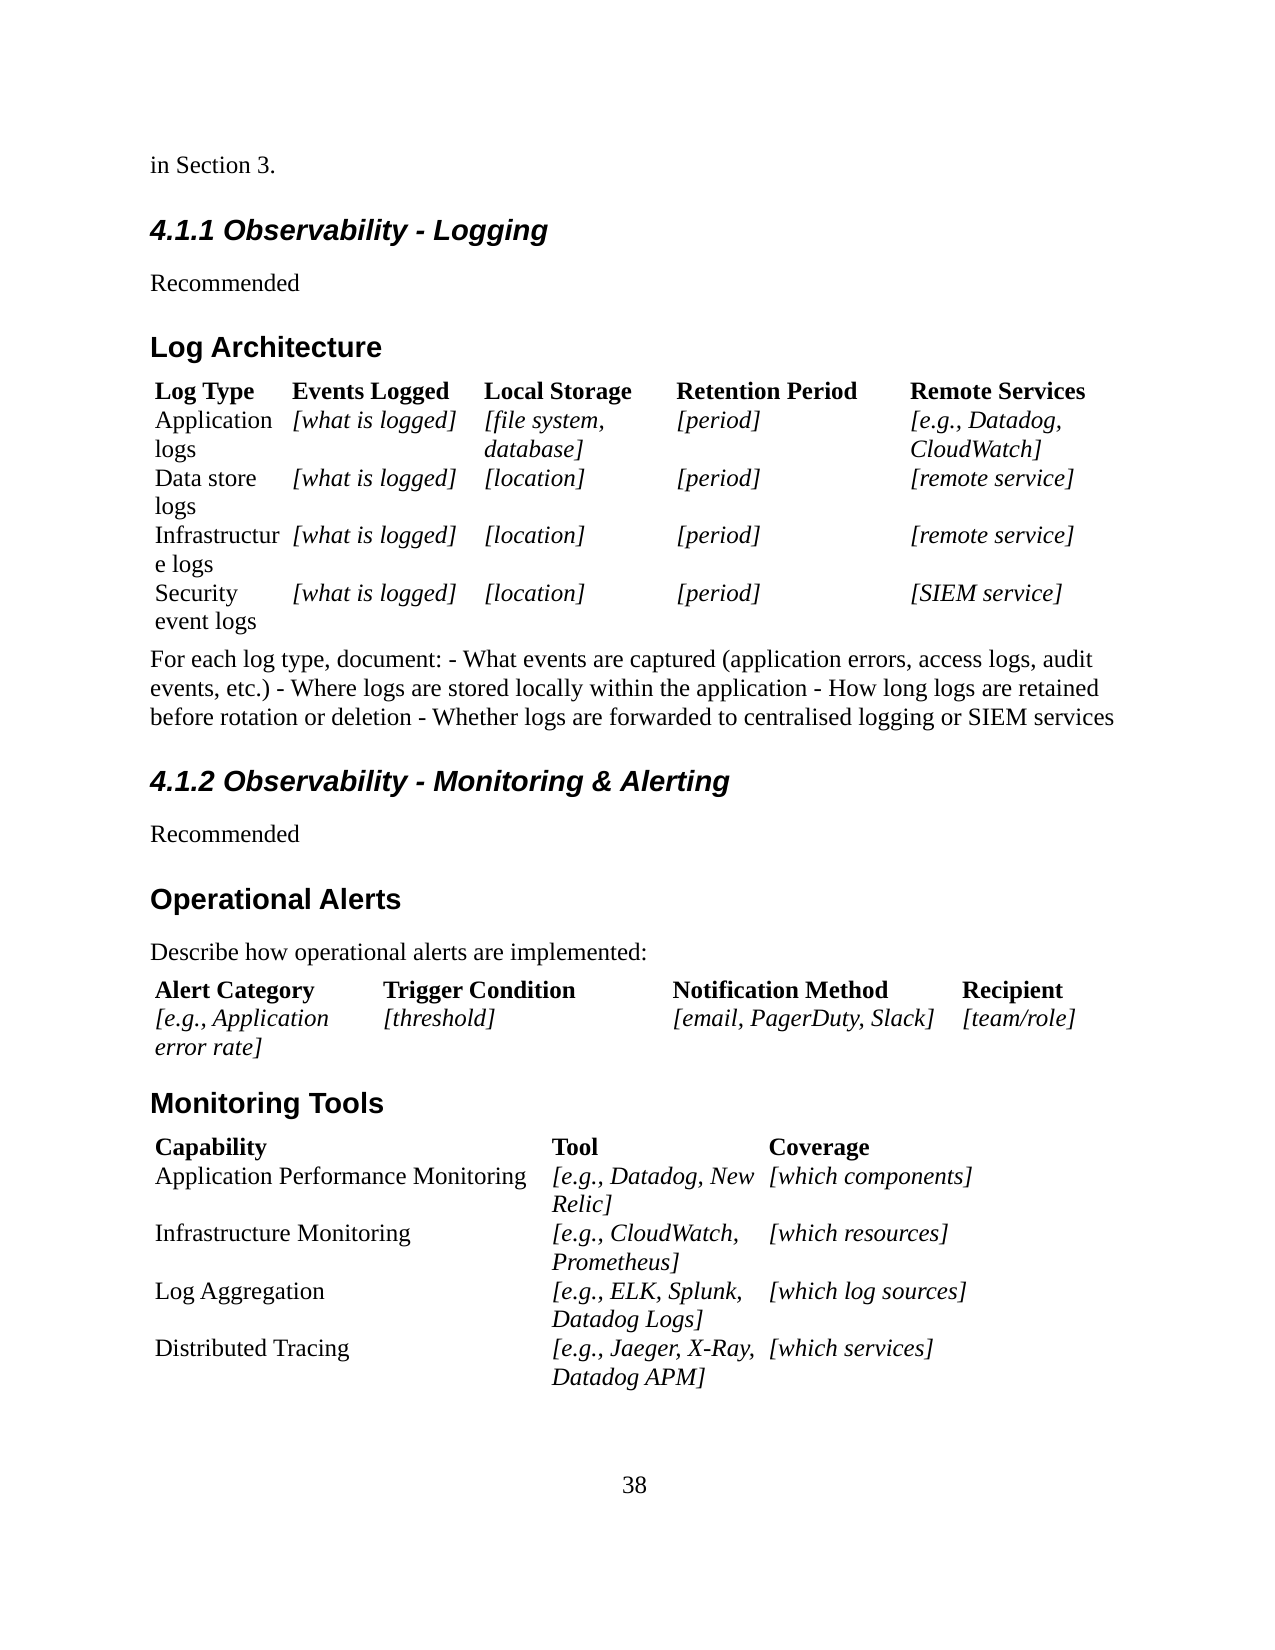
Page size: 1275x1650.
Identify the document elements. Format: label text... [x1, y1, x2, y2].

table_header Retention Period [672, 376, 905, 405]
table_cell Security event logs [150, 578, 287, 635]
table_cell Application Performance Monitoring [150, 1161, 547, 1218]
table_header Local Storage [480, 376, 672, 405]
table_header Events Logged [287, 376, 479, 405]
table_cell [e.g., Datadog, CloudWatch] [905, 405, 1125, 463]
table_cell [what is logged] [287, 520, 479, 578]
text Recommended [150, 819, 1125, 848]
table_header Coverage [764, 1132, 1125, 1161]
text For each log type, document: - What events are captured (application errors, access logs, audit events, etc.) - Where logs are stored locally within the application - How long logs are retained before rotation or deletion - Whether logs are forwarded to centralised logging or SIEM services [150, 644, 1125, 730]
table_cell [what is logged] [287, 405, 479, 463]
table_cell [file system, database] [480, 405, 672, 463]
table_cell [team/role] [958, 1004, 1125, 1061]
subtitle Monitoring Tools [150, 1086, 1125, 1119]
table_cell [what is logged] [287, 463, 479, 520]
subtitle Operational Alerts [150, 882, 1125, 916]
table_cell Application logs [150, 405, 287, 463]
table_cell [what is logged] [287, 578, 479, 635]
table_cell [which log sources] [764, 1276, 1125, 1333]
table_cell [location] [480, 520, 672, 578]
text in Section 3. [150, 150, 1125, 179]
text Describe how operational alerts are implemented: [150, 937, 1125, 966]
table_header Capability [150, 1132, 547, 1161]
table_cell [e.g., Jaeger, X-Ray, Datadog APM] [547, 1333, 764, 1391]
table_cell Distributed Tracing [150, 1333, 547, 1391]
subtitle 4.1.2 Observability - Monitoring & Alerting [150, 764, 1125, 798]
table_cell [period] [672, 405, 905, 463]
table_header Alert Category [150, 975, 378, 1003]
table_cell [period] [672, 578, 905, 635]
table_header Tool [547, 1132, 764, 1161]
table_cell [period] [672, 520, 905, 578]
table_cell [threshold] [379, 1004, 668, 1061]
subtitle 4.1.1 Observability - Logging [150, 213, 1125, 246]
table_cell [which components] [764, 1161, 1125, 1218]
table_header Remote Services [905, 376, 1125, 405]
table_header Log Type [150, 376, 287, 405]
table_cell Infrastructure Monitoring [150, 1218, 547, 1276]
text Recommended [150, 268, 1125, 296]
table_cell [which resources] [764, 1218, 1125, 1276]
table_cell [e.g., Application error rate] [150, 1004, 378, 1061]
table_cell Log Aggregation [150, 1276, 547, 1333]
table_header Notification Method [668, 975, 957, 1003]
table_cell [location] [480, 578, 672, 635]
table_cell [which services] [764, 1333, 1125, 1391]
subtitle Log Architecture [150, 330, 1125, 364]
table_cell [remote service] [905, 520, 1125, 578]
table_cell [e.g., CloudWatch, Prometheus] [547, 1218, 764, 1276]
table_cell [email, PagerDuty, Slack] [668, 1004, 957, 1061]
table_cell [remote service] [905, 463, 1125, 520]
table_cell [e.g., ELK, Splunk, Datadog Logs] [547, 1276, 764, 1333]
table_cell [e.g., Datadog, New Relic] [547, 1161, 764, 1218]
table_header Trigger Condition [379, 975, 668, 1003]
table_cell [period] [672, 463, 905, 520]
table_header Recipient [958, 975, 1125, 1003]
table_cell [SIEM service] [905, 578, 1125, 635]
table_cell Infrastructure logs [150, 520, 287, 578]
table_cell [location] [480, 463, 672, 520]
table_cell Data store logs [150, 463, 287, 520]
